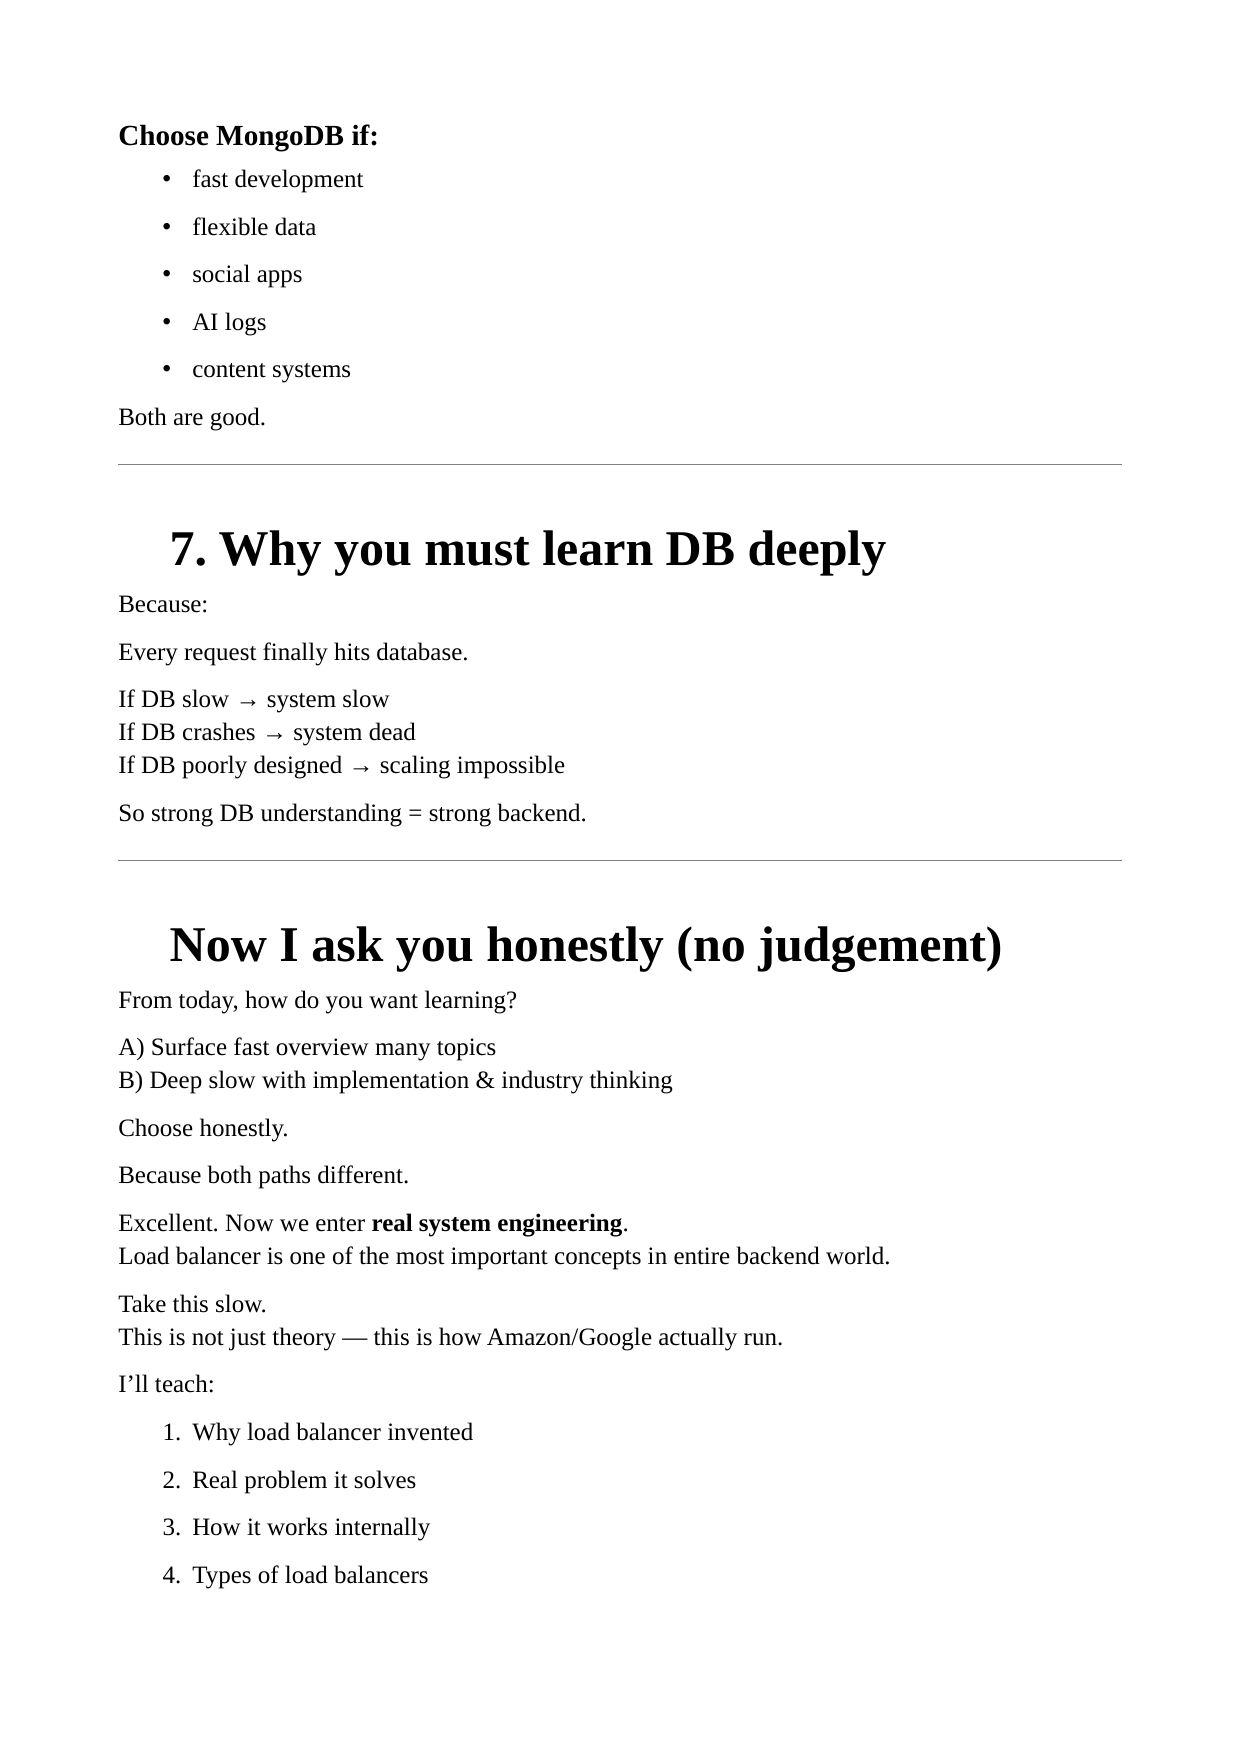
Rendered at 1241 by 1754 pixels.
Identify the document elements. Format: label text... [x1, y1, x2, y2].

text Choose honestly. [118, 1113, 1122, 1142]
text From today, how do you want learning? [118, 985, 1122, 1013]
list Types of load balancers [162, 1560, 1122, 1589]
text A) Surface fast overview many topics B) Deep slow with implementation & industry thinking [118, 1032, 1122, 1094]
list AI logs [162, 307, 1122, 336]
subtitle 🧠 7. Why you must learn DB deeply [118, 519, 1122, 577]
text I’ll teach: [118, 1369, 1122, 1398]
list fast development [162, 164, 1122, 193]
list flexible data [162, 212, 1122, 241]
list Why load balancer invented [162, 1417, 1122, 1446]
text Because: [118, 589, 1122, 618]
text So strong DB understanding = strong backend. [118, 798, 1122, 827]
text If DB slow → system slow If DB crashes → system dead If DB poorly designed → scaling impossible [118, 684, 1122, 779]
subtitle 🧠 Now I ask you honestly (no judgement) [118, 915, 1122, 972]
text Take this slow. This is not just theory — this is how Amazon/Google actually run. [118, 1289, 1122, 1351]
text Because both paths different. [118, 1161, 1122, 1189]
list content systems [162, 354, 1122, 383]
subtitle Choose MongoDB if: [118, 118, 1122, 152]
list social apps [162, 259, 1122, 288]
list Real problem it solves [162, 1465, 1122, 1493]
text Excellent. Now we enter real system engineering. Load balancer is one of the most important concepts in entire backend world. [118, 1208, 1122, 1270]
text Every request finally hits database. [118, 637, 1122, 665]
text Both are good. [118, 402, 1122, 431]
list How it works internally [162, 1512, 1122, 1541]
